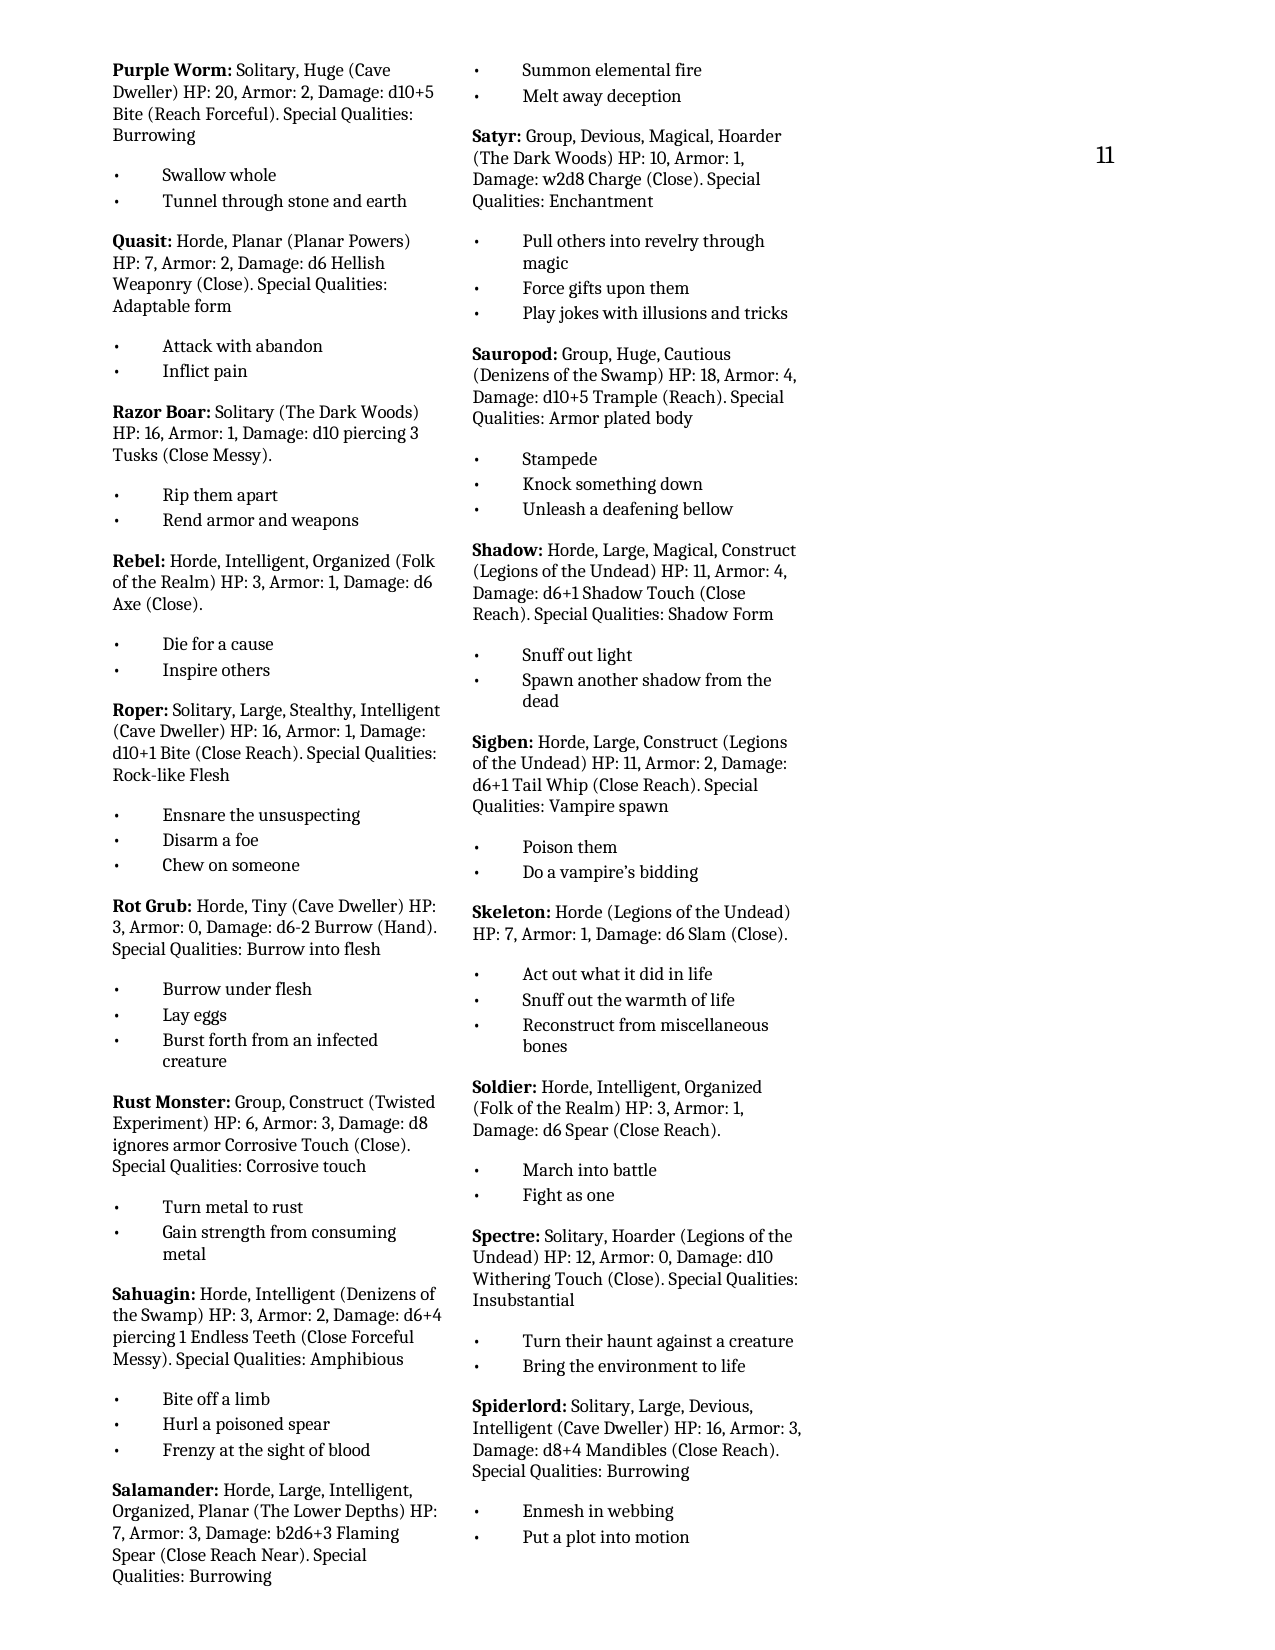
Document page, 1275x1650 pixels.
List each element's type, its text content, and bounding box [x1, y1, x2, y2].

list Spawn another shadow from the dead [472, 669, 802, 712]
text Roper: Solitary, Large, Stealthy, Intelligent (Cave Dweller) HP: 16, Armor: 1, Damage: d10+1 Bite (Close Reach). Special Qualities: Rock-like Flesh [112, 699, 442, 786]
list Tunnel through stone and earth [112, 190, 442, 212]
list Unleash a deafening bellow [472, 499, 802, 520]
list Play jokes with illusions and tricks [472, 303, 802, 324]
list Enmesh in webbing [472, 1501, 802, 1522]
list Die for a cause [112, 634, 442, 655]
list Snuff out the warmth of life [472, 989, 802, 1011]
list Snuff out light [472, 644, 802, 666]
list Attack with abandon [112, 336, 442, 357]
list Pull others into revelry through magic [472, 231, 802, 274]
list Do a vampire’s bidding [472, 862, 802, 883]
list Gain strength from consuming metal [112, 1222, 442, 1265]
list Hurl a poisoned spear [112, 1414, 442, 1435]
list Ensnare the unsuspecting [112, 804, 442, 826]
list Burst forth from an infected creature [112, 1029, 442, 1072]
list Melt away deception [472, 85, 802, 107]
list Rip them apart [112, 485, 442, 506]
text Sauropod: Group, Huge, Cautious (Denizens of the Swamp) HP: 18, Armor: 4, Damage: d10+5 Trample (Reach). Special Qualities: Armor plated body [472, 343, 802, 429]
text Satyr: Group, Devious, Magical, Hoarder (The Dark Woods) HP: 10, Armor: 1, Damage: w2d8 Charge (Close). Special Qualities: Enchantment [472, 126, 802, 212]
list Burrow under flesh [112, 979, 442, 1000]
list Lay eggs [112, 1004, 442, 1026]
text Rebel: Horde, Intelligent, Organized (Folk of the Realm) HP: 3, Armor: 1, Damage: d6 Axe (Close). [112, 550, 442, 615]
text Spiderlord: Solitary, Large, Devious, Intelligent (Cave Dweller) HP: 16, Armor: 3, Damage: d8+4 Mandibles (Close Reach). Special Qualities: Burrowing [472, 1396, 802, 1482]
text Rot Grub: Horde, Tiny (Cave Dweller) HP: 3, Armor: 0, Damage: d6-2 Burrow (Hand). Special Qualities: Burrow into flesh [112, 895, 442, 960]
list Reconstruct from miscellaneous bones [472, 1014, 802, 1057]
list March into battle [472, 1160, 802, 1181]
list Poison them [472, 836, 802, 858]
list Turn metal to rust [112, 1196, 442, 1218]
list Disarm a foe [112, 830, 442, 851]
text Skeleton: Horde (Legions of the Undead) HP: 7, Armor: 1, Damage: d6 Slam (Close). [472, 902, 802, 945]
list Inflict pain [112, 361, 442, 382]
list Bite off a limb [112, 1388, 442, 1410]
list Frenzy at the sight of blood [112, 1439, 442, 1461]
list Swallow whole [112, 165, 442, 187]
list Act out what it did in life [472, 964, 802, 985]
text Shadow: Horde, Large, Magical, Construct (Legions of the Undead) HP: 11, Armor: 4, Damage: d6+1 Shadow Touch (Close Reach). Special Qualities: Shadow Form [472, 539, 802, 625]
text Sigben: Horde, Large, Construct (Legions of the Undead) HP: 11, Armor: 2, Damage: d6+1 Tail Whip (Close Reach). Special Qualities: Vampire spawn [472, 731, 802, 817]
list Put a plot into motion [472, 1526, 802, 1548]
text Quasit: Horde, Planar (Planar Powers) HP: 7, Armor: 2, Damage: d6 Hellish Weaponry (Close). Special Qualities: Adaptable form [112, 231, 442, 317]
list Rend armor and weapons [112, 510, 442, 532]
text Sahuagin: Horde, Intelligent (Denizens of the Swamp) HP: 3, Armor: 2, Damage: d6+4 piercing 1 Endless Teeth (Close Forceful Messy). Special Qualities: Amphibious [112, 1283, 442, 1370]
list Knock something down [472, 473, 802, 495]
text 11 [832, 141, 1162, 169]
list Chew on someone [112, 855, 442, 877]
text Salamander: Horde, Large, Intelligent, Organized, Planar (The Lower Depths) HP: 7, Armor: 3, Damage: b2d6+3 Flaming Spear (Close Reach Near). Special Qualities: Burrowing [112, 1479, 442, 1587]
text Purple Worm: Solitary, Huge (Cave Dweller) HP: 20, Armor: 2, Damage: d10+5 Bite (Reach Forceful). Special Qualities: Burrowing [112, 60, 442, 146]
list Bring the environment to life [472, 1356, 802, 1377]
text Razor Boar: Solitary (The Dark Woods) HP: 16, Armor: 1, Damage: d10 piercing 3 Tusks (Close Messy). [112, 401, 442, 466]
list Inspire others [112, 659, 442, 681]
text Rust Monster: Group, Construct (Twisted Experiment) HP: 6, Armor: 3, Damage: d8 ignores armor Corrosive Touch (Close). Special Qualities: Corrosive touch [112, 1091, 442, 1177]
list Fight as one [472, 1185, 802, 1207]
list Stampede [472, 448, 802, 470]
list Summon elemental fire [472, 60, 802, 82]
list Turn their haunt against a creature [472, 1330, 802, 1352]
list Force gifts upon them [472, 277, 802, 299]
text Spectre: Solitary, Hoarder (Legions of the Undead) HP: 12, Armor: 0, Damage: d10 Withering Touch (Close). Special Qualities: Insubstantial [472, 1225, 802, 1312]
text Soldier: Horde, Intelligent, Organized (Folk of the Realm) HP: 3, Armor: 1, Damage: d6 Spear (Close Reach). [472, 1076, 802, 1141]
